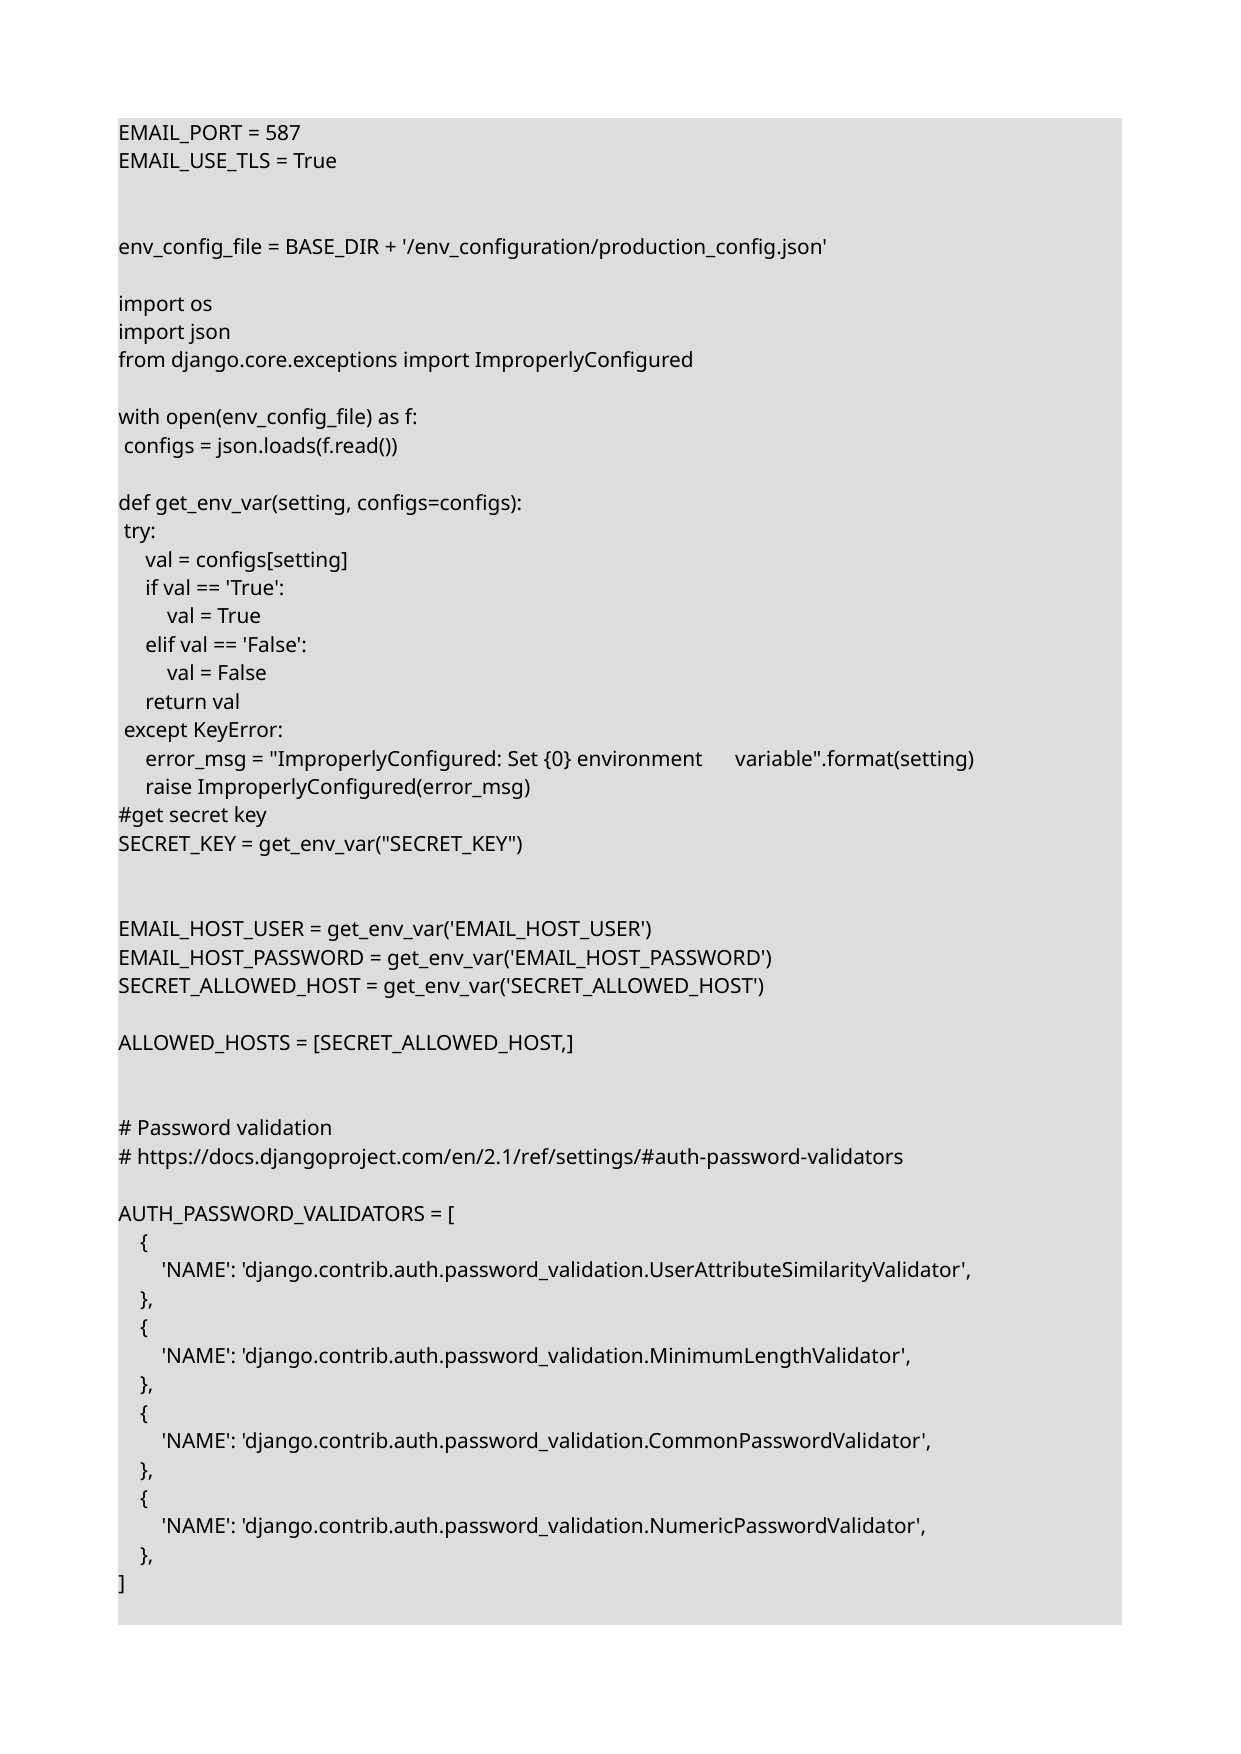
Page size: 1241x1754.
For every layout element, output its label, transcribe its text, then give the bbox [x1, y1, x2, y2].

text configs = json.loads(f.read()) [118, 431, 1122, 459]
text 'NAME': 'django.contrib.auth.password_validation.NumericPasswordValidator', [118, 1512, 1122, 1540]
text }, [118, 1455, 1122, 1483]
text if val == 'True': [118, 573, 1122, 602]
text ALLOWED_HOSTS = [SECRET_ALLOWED_HOST,] [118, 1028, 1122, 1057]
text { [118, 1312, 1122, 1341]
text raise ImproperlyConfigured(error_msg) [118, 772, 1122, 801]
text EMAIL_USE_TLS = True [118, 147, 1122, 175]
text import json [118, 317, 1122, 346]
text EMAIL_HOST_PASSWORD = get_env_var('EMAIL_HOST_PASSWORD') [118, 943, 1122, 971]
text 'NAME': 'django.contrib.auth.password_validation.MinimumLengthValidator', [118, 1341, 1122, 1369]
text except KeyError: [118, 715, 1122, 744]
text EMAIL_PORT = 587 [118, 118, 1122, 147]
text # https://docs.djangoproject.com/en/2.1/ref/settings/#auth-password-validators [118, 1142, 1122, 1170]
text }, [118, 1540, 1122, 1568]
text SECRET_ALLOWED_HOST = get_env_var('SECRET_ALLOWED_HOST') [118, 971, 1122, 1000]
text }, [118, 1369, 1122, 1398]
text { [118, 1227, 1122, 1256]
text #get secret key [118, 801, 1122, 829]
text with open(env_config_file) as f: [118, 402, 1122, 431]
text }, [118, 1284, 1122, 1312]
text return val [118, 687, 1122, 715]
text env_config_file = BASE_DIR + '/env_configuration/production_config.json' [118, 232, 1122, 260]
text SECRET_KEY = get_env_var("SECRET_KEY") [118, 829, 1122, 857]
text val = True [118, 602, 1122, 630]
text 'NAME': 'django.contrib.auth.password_validation.CommonPasswordValidator', [118, 1426, 1122, 1455]
text AUTH_PASSWORD_VALIDATORS = [ [118, 1199, 1122, 1227]
text elif val == 'False': [118, 630, 1122, 658]
text EMAIL_HOST_USER = get_env_var('EMAIL_HOST_USER') [118, 914, 1122, 943]
text error_msg = "ImproperlyConfigured: Set {0} environment variable".format(setting) [118, 744, 1122, 772]
text try: [118, 516, 1122, 545]
text import os [118, 289, 1122, 317]
text val = False [118, 658, 1122, 687]
text { [118, 1398, 1122, 1426]
text ] [118, 1568, 1122, 1597]
text from django.core.exceptions import ImproperlyConfigured [118, 346, 1122, 374]
text 'NAME': 'django.contrib.auth.password_validation.UserAttributeSimilarityValidator', [118, 1256, 1122, 1284]
text val = configs[setting] [118, 545, 1122, 573]
text { [118, 1483, 1122, 1512]
text # Password validation [118, 1113, 1122, 1142]
text def get_env_var(setting, configs=configs): [118, 488, 1122, 516]
